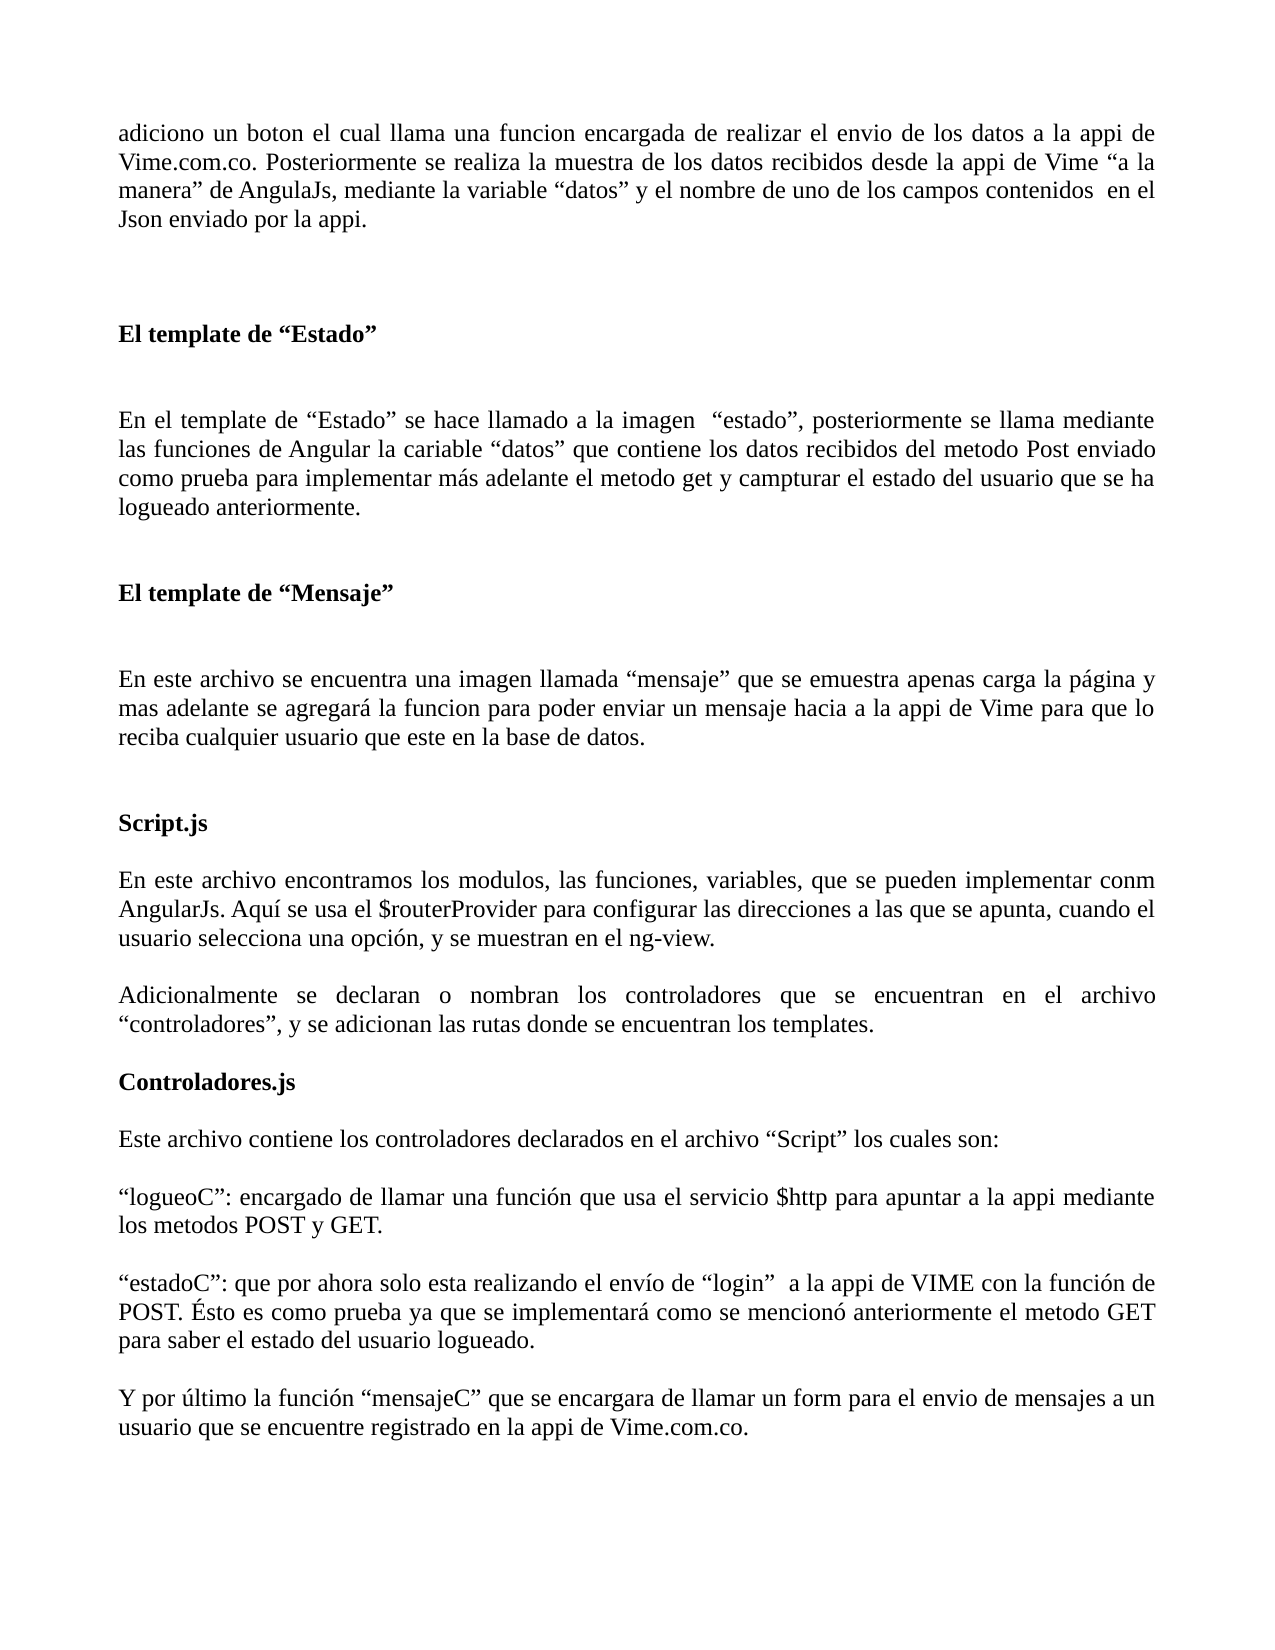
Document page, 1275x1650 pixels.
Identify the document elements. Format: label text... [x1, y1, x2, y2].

text “estadoC”: que por ahora solo esta realizando el envío de “login” a la appi de VIME con la función de POST. Ésto es como prueba ya que se implementará como se mencionó anteriormente el metodo GET para saber el estado del usuario logueado. [118, 1268, 1157, 1354]
text Script.js [118, 808, 1157, 837]
text adiciono un boton el cual llama una funcion encargada de realizar el envio de los datos a la appi de Vime.com.co. Posteriormente se realiza la muestra de los datos recibidos desde la appi de Vime “a la manera” de AngulaJs, mediante la variable “datos” y el nombre de uno de los campos contenidos en el Json enviado por la appi. [118, 118, 1157, 233]
text El template de “Estado” [118, 319, 1157, 348]
text Y por último la función “mensajeC” que se encargara de llamar un form para el envio de mensajes a un usuario que se encuentre registrado en la appi de Vime.com.co. [118, 1383, 1157, 1441]
text Controladores.js [118, 1067, 1157, 1096]
text Este archivo contiene los controladores declarados en el archivo “Script” los cuales son: [118, 1124, 1157, 1153]
text En el template de “Estado” se hace llamado a la imagen “estado”, posteriormente se llama mediante las funciones de Angular la cariable “datos” que contiene los datos recibidos del metodo Post enviado como prueba para implementar más adelante el metodo get y campturar el estado del usuario que se ha logueado anteriormente. [118, 406, 1157, 521]
text En este archivo se encuentra una imagen llamada “mensaje” que se emuestra apenas carga la página y mas adelante se agregará la funcion para poder enviar un mensaje hacia a la appi de Vime para que lo reciba cualquier usuario que este en la base de datos. [118, 664, 1157, 751]
text El template de “Mensaje” [118, 578, 1157, 607]
text Adicionalmente se declaran o nombran los controladores que se encuentran en el archivo “controladores”, y se adicionan las rutas donde se encuentran los templates. [118, 981, 1157, 1038]
text En este archivo encontramos los modulos, las funciones, variables, que se pueden implementar conm AngularJs. Aquí se usa el $routerProvider para configurar las direcciones a las que se apunta, cuando el usuario selecciona una opción, y se muestran en el ng-view. [118, 866, 1157, 952]
text “logueoC”: encargado de llamar una función que usa el servicio $http para apuntar a la appi mediante los metodos POST y GET. [118, 1182, 1157, 1239]
